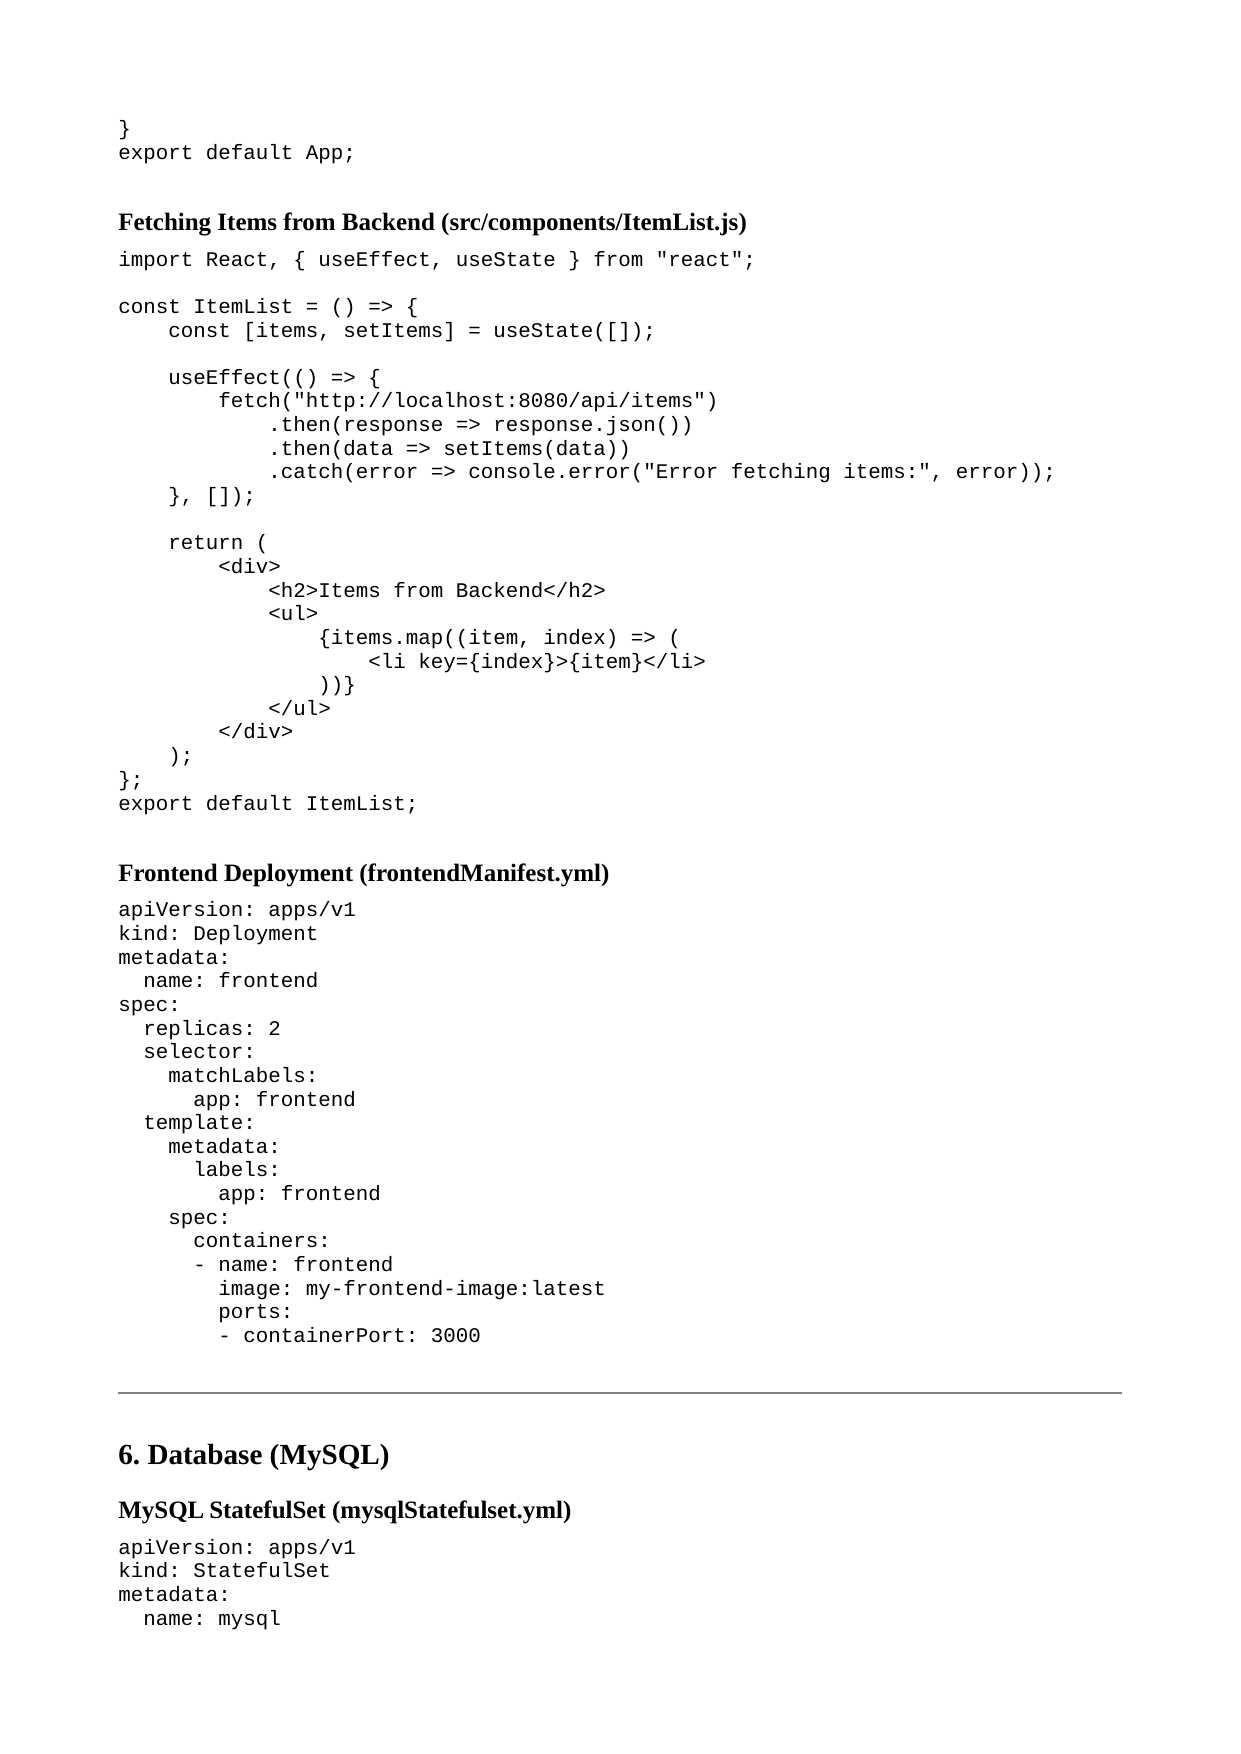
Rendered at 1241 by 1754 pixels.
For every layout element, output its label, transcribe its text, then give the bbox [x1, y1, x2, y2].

text export default ItemList; [118, 792, 1122, 816]
text - name: frontend [118, 1254, 1122, 1278]
text const ItemList = () => { [118, 296, 1122, 319]
text labels: [118, 1159, 1122, 1183]
text template: [118, 1112, 1122, 1136]
text metadata: [118, 1136, 1122, 1159]
text ))} [118, 674, 1122, 698]
text name: mysql [118, 1608, 1122, 1631]
text replicas: 2 [118, 1018, 1122, 1041]
text image: my-frontend-image:latest [118, 1278, 1122, 1301]
text const [items, setItems] = useState([]); [118, 319, 1122, 343]
subtitle MySQL StatefulSet (mysqlStatefulset.yml) [118, 1496, 1122, 1524]
text apiVersion: apps/v1 [118, 1537, 1122, 1560]
text name: frontend [118, 970, 1122, 994]
subtitle Fetching Items from Backend (src/components/ItemList.js) [118, 207, 1122, 236]
text app: frontend [118, 1183, 1122, 1207]
text metadata: [118, 947, 1122, 970]
text selector: [118, 1041, 1122, 1065]
text apiVersion: apps/v1 [118, 899, 1122, 923]
text spec: [118, 994, 1122, 1018]
text .then(response => response.json()) [118, 414, 1122, 438]
text fetch("http://localhost:8080/api/items") [118, 391, 1122, 414]
text } [118, 118, 1122, 142]
text ); [118, 745, 1122, 769]
text export default App; [118, 142, 1122, 165]
subtitle Frontend Deployment (frontendManifest.yml) [118, 858, 1122, 887]
text <div> [118, 556, 1122, 580]
text import React, { useEffect, useState } from "react"; [118, 249, 1122, 272]
text metadata: [118, 1584, 1122, 1608]
text }, []); [118, 485, 1122, 509]
text .catch(error => console.error("Error fetching items:", error)); [118, 461, 1122, 485]
text containers: [118, 1230, 1122, 1254]
subtitle 6. Database (MySQL) [118, 1437, 1122, 1471]
text useEffect(() => { [118, 367, 1122, 391]
text - containerPort: 3000 [118, 1325, 1122, 1349]
text <h2>Items from Backend</h2> [118, 580, 1122, 603]
text <ul> [118, 603, 1122, 627]
text matchLabels: [118, 1065, 1122, 1088]
text </div> [118, 722, 1122, 745]
text }; [118, 769, 1122, 792]
text app: frontend [118, 1088, 1122, 1112]
text kind: Deployment [118, 923, 1122, 947]
text {items.map((item, index) => ( [118, 627, 1122, 651]
text </ul> [118, 698, 1122, 722]
text return ( [118, 532, 1122, 556]
text ports: [118, 1301, 1122, 1325]
text spec: [118, 1207, 1122, 1230]
text <li key={index}>{item}</li> [118, 651, 1122, 674]
text kind: StatefulSet [118, 1560, 1122, 1584]
text .then(data => setItems(data)) [118, 438, 1122, 461]
